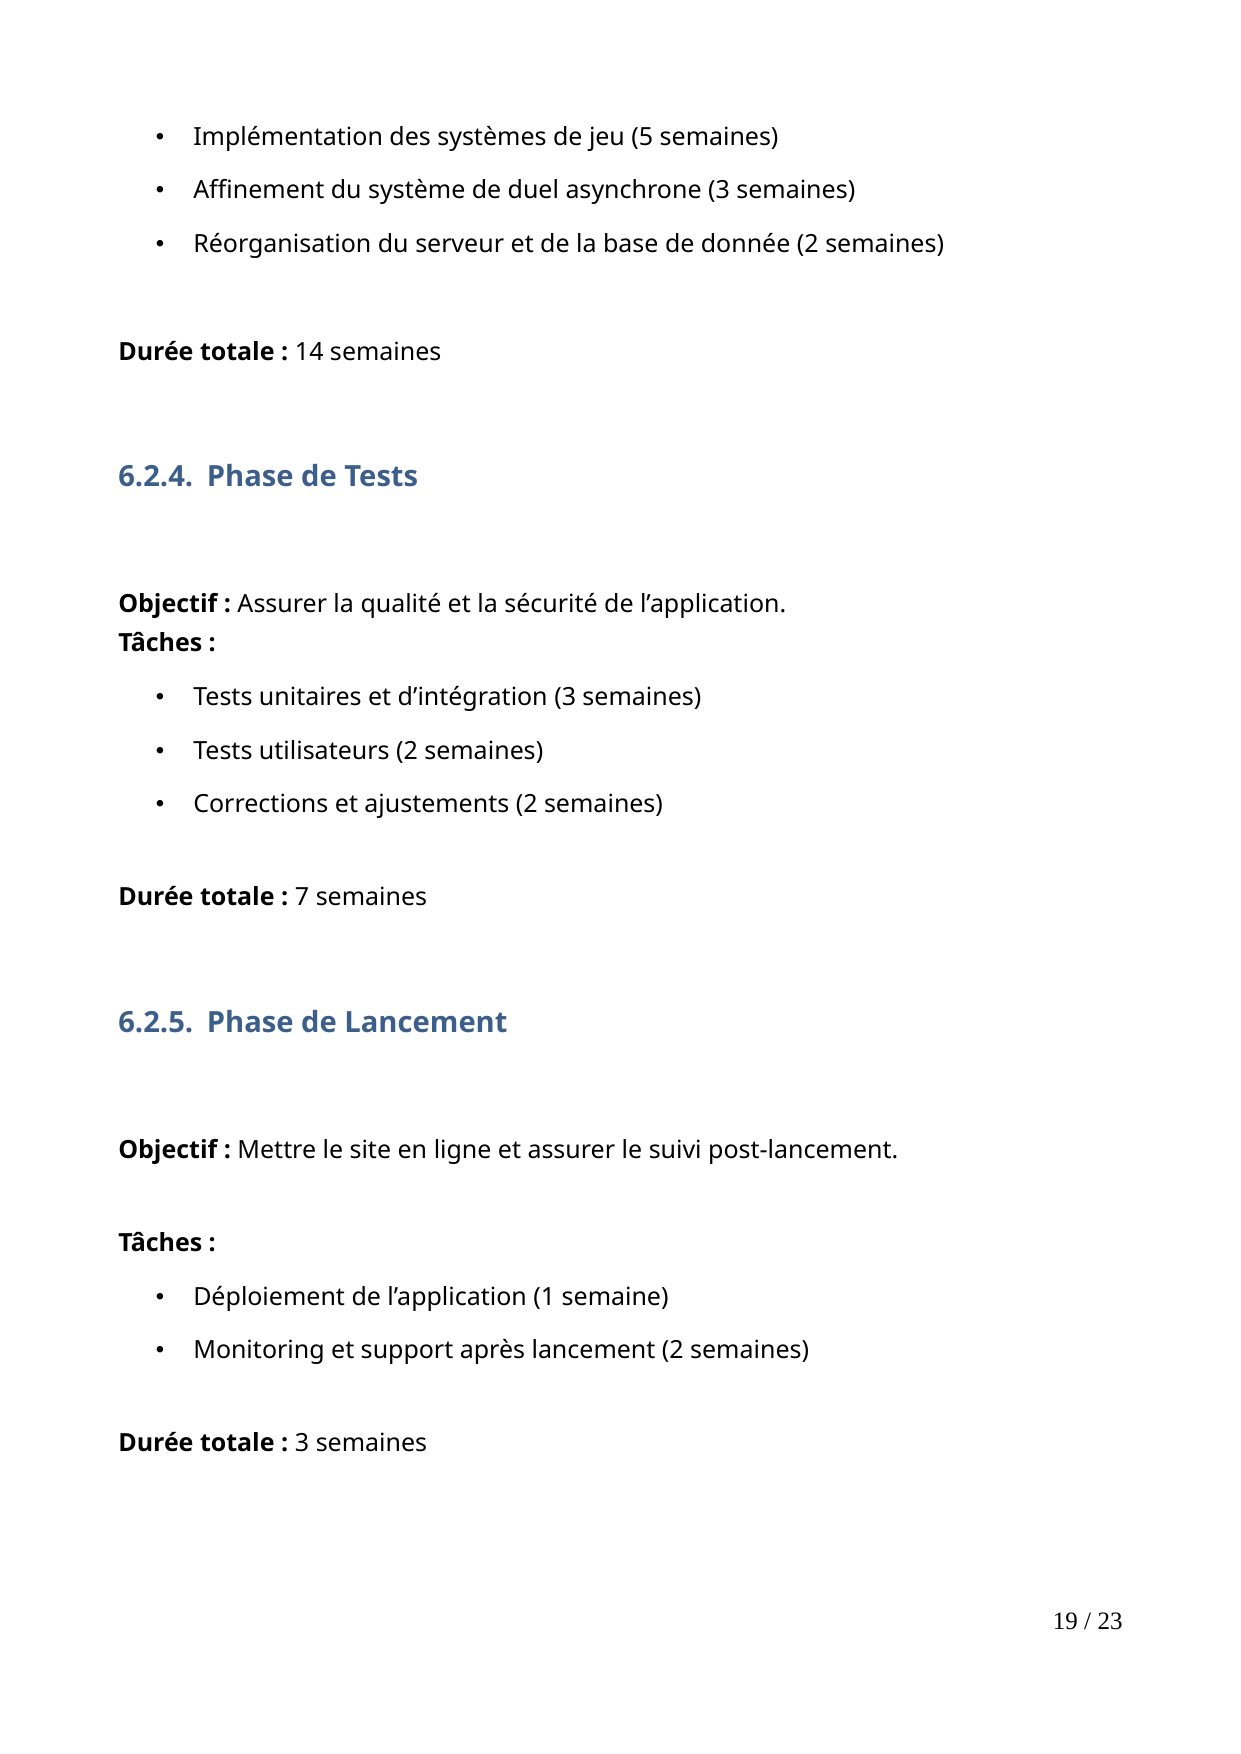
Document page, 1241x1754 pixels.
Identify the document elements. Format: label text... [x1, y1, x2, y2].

subtitle Phase de Tests [118, 455, 1122, 495]
list Réorganisation du serveur et de la base de donnée (2 semaines) [156, 226, 1122, 260]
text Objectif : Assurer la qualité et la sécurité de l’application. Tâches : [118, 507, 1122, 659]
list Monitoring et support après lancement (2 semaines) [156, 1332, 1122, 1366]
subtitle Phase de Lancement [118, 1001, 1122, 1041]
text Tâches : [118, 1185, 1122, 1259]
list Affinement du système de duel asynchrone (3 semaines) [156, 172, 1122, 206]
text Durée totale : 7 semaines [118, 840, 1122, 913]
list Corrections et ajustements (2 semaines) [156, 786, 1122, 820]
list Tests unitaires et d’intégration (3 semaines) [156, 679, 1122, 713]
text Durée totale : 14 semaines [118, 333, 1122, 367]
list Implémentation des systèmes de jeu (5 semaines) [156, 118, 1122, 152]
text Objectif : Mettre le site en ligne et assurer le suivi post-lancement. [118, 1053, 1122, 1166]
list Déploiement de l’application (1 semaine) [156, 1278, 1122, 1312]
list Tests utilisateurs (2 semaines) [156, 732, 1122, 766]
text Durée totale : 3 semaines [118, 1386, 1122, 1459]
